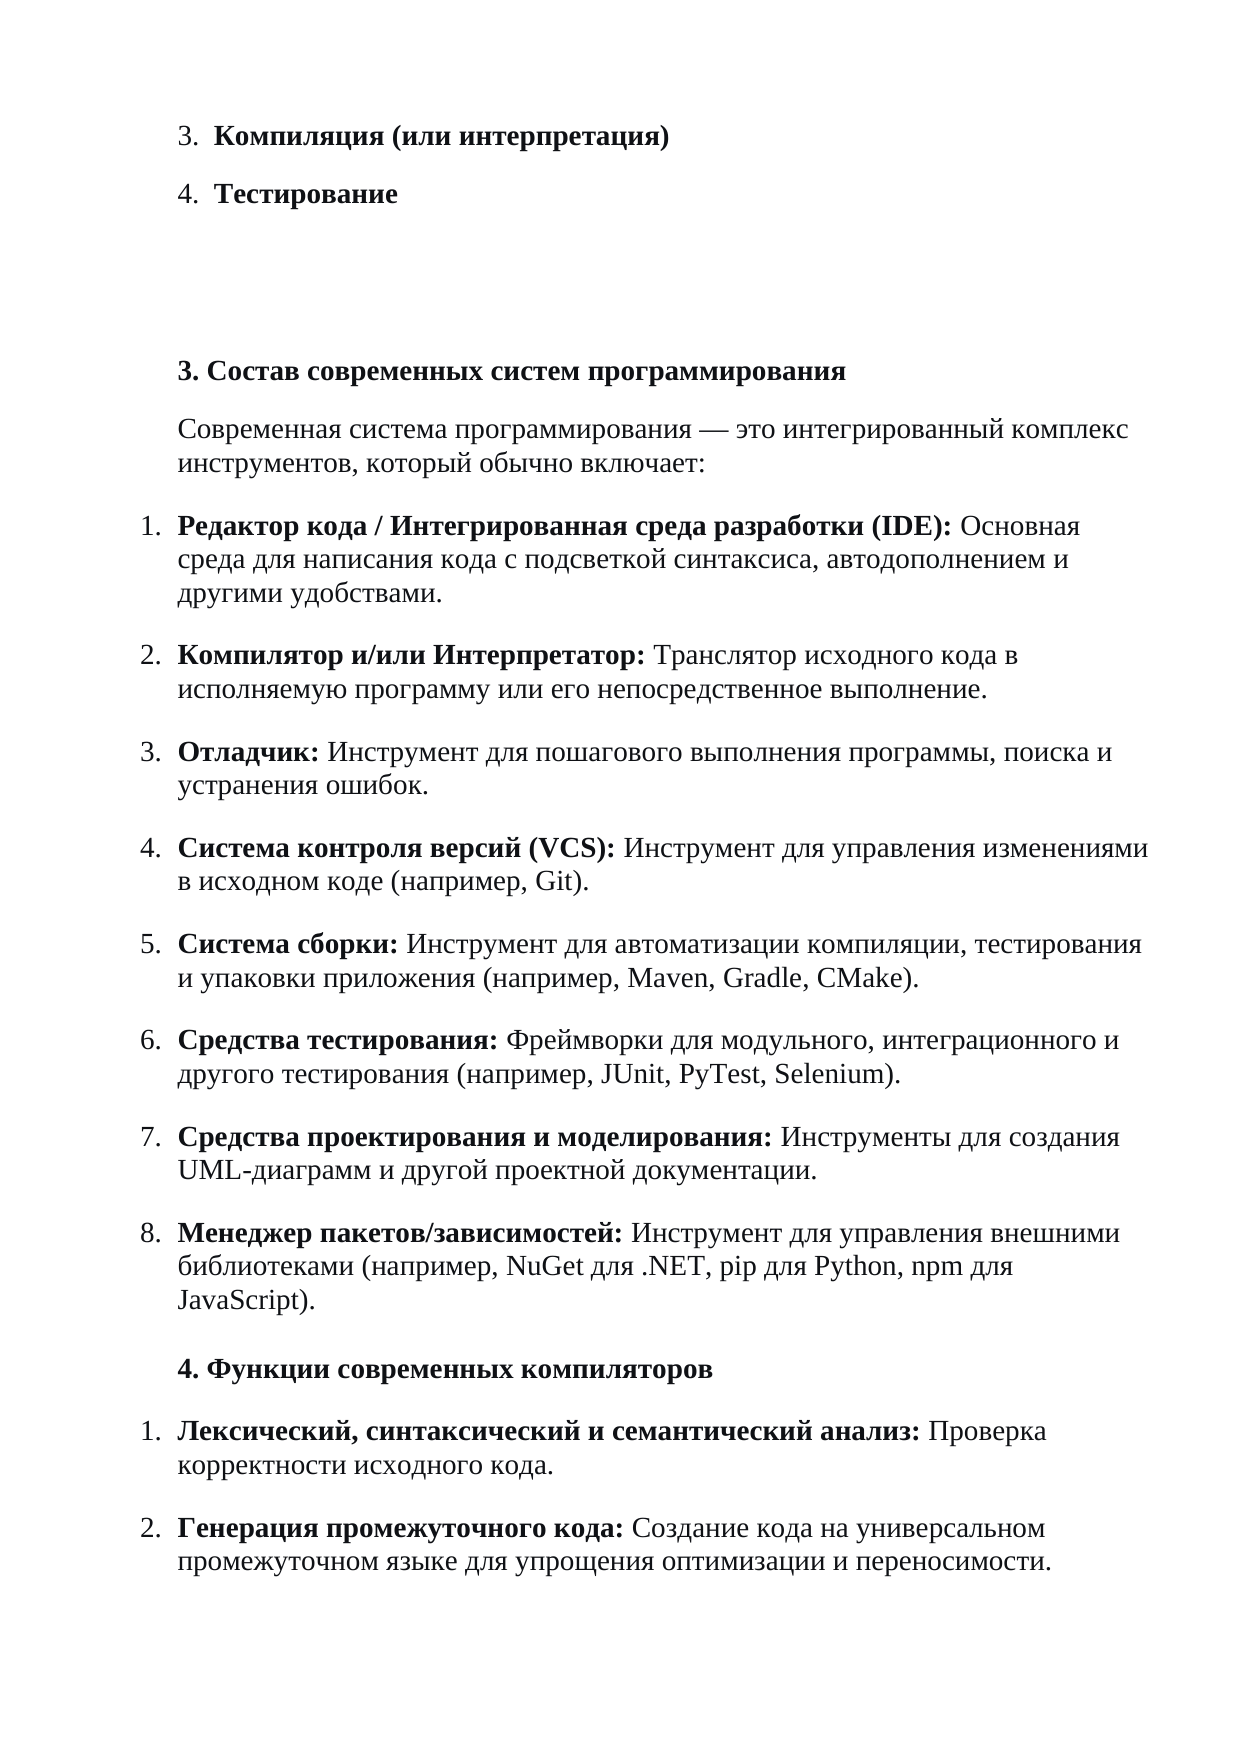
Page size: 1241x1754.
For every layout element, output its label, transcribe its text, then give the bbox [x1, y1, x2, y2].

list Менеджер пакетов/зависимостей: Инструмент для управления внешними библиотеками (например, NuGet для .NET, pip для Python, npm для JavaScript). [140, 1215, 1152, 1316]
list Система сборки: Инструмент для автоматизации компиляции, тестирования и упаковки приложения (например, Maven, Gradle, CMake). [140, 926, 1152, 993]
text Современная система программирования — это интегрированный комплекс инструментов, который обычно включает: [177, 411, 1152, 478]
list Редактор кода / Интегрированная среда разработки (IDE): Основная среда для написания кода с подсветкой синтаксиса, автодополнением и другими удобствами. [140, 508, 1152, 608]
list Отладчик: Инструмент для пошагового выполнения программы, поиска и устранения ошибок. [140, 734, 1152, 801]
text 4. Тестирование [177, 177, 1152, 210]
list Средства проектирования и моделирования: Инструменты для создания UML-диаграмм и другой проектной документации. [140, 1119, 1152, 1186]
list Лексический, синтаксический и семантический анализ: Проверка корректности исходного кода. [140, 1413, 1152, 1481]
list Система контроля версий (VCS): Инструмент для управления изменениями в исходном коде (например, Git). [140, 830, 1152, 897]
list Средства тестирования: Фреймворки для модульного, интеграционного и другого тестирования (например, JUnit, PyTest, Selenium). [140, 1022, 1152, 1089]
subtitle 4. Функции современных компиляторов [177, 1341, 1152, 1384]
list Генерация промежуточного кода: Создание кода на универсальном промежуточном языке для упрощения оптимизации и переносимости. [140, 1510, 1152, 1577]
text 3. Компиляция (или интерпретация) [177, 118, 1152, 152]
subtitle 3. Состав современных систем программирования [177, 343, 1152, 386]
list Компилятор и/или Интерпретатор: Транслятор исходного кода в исполняемую программу или его непосредственное выполнение. [140, 637, 1152, 704]
